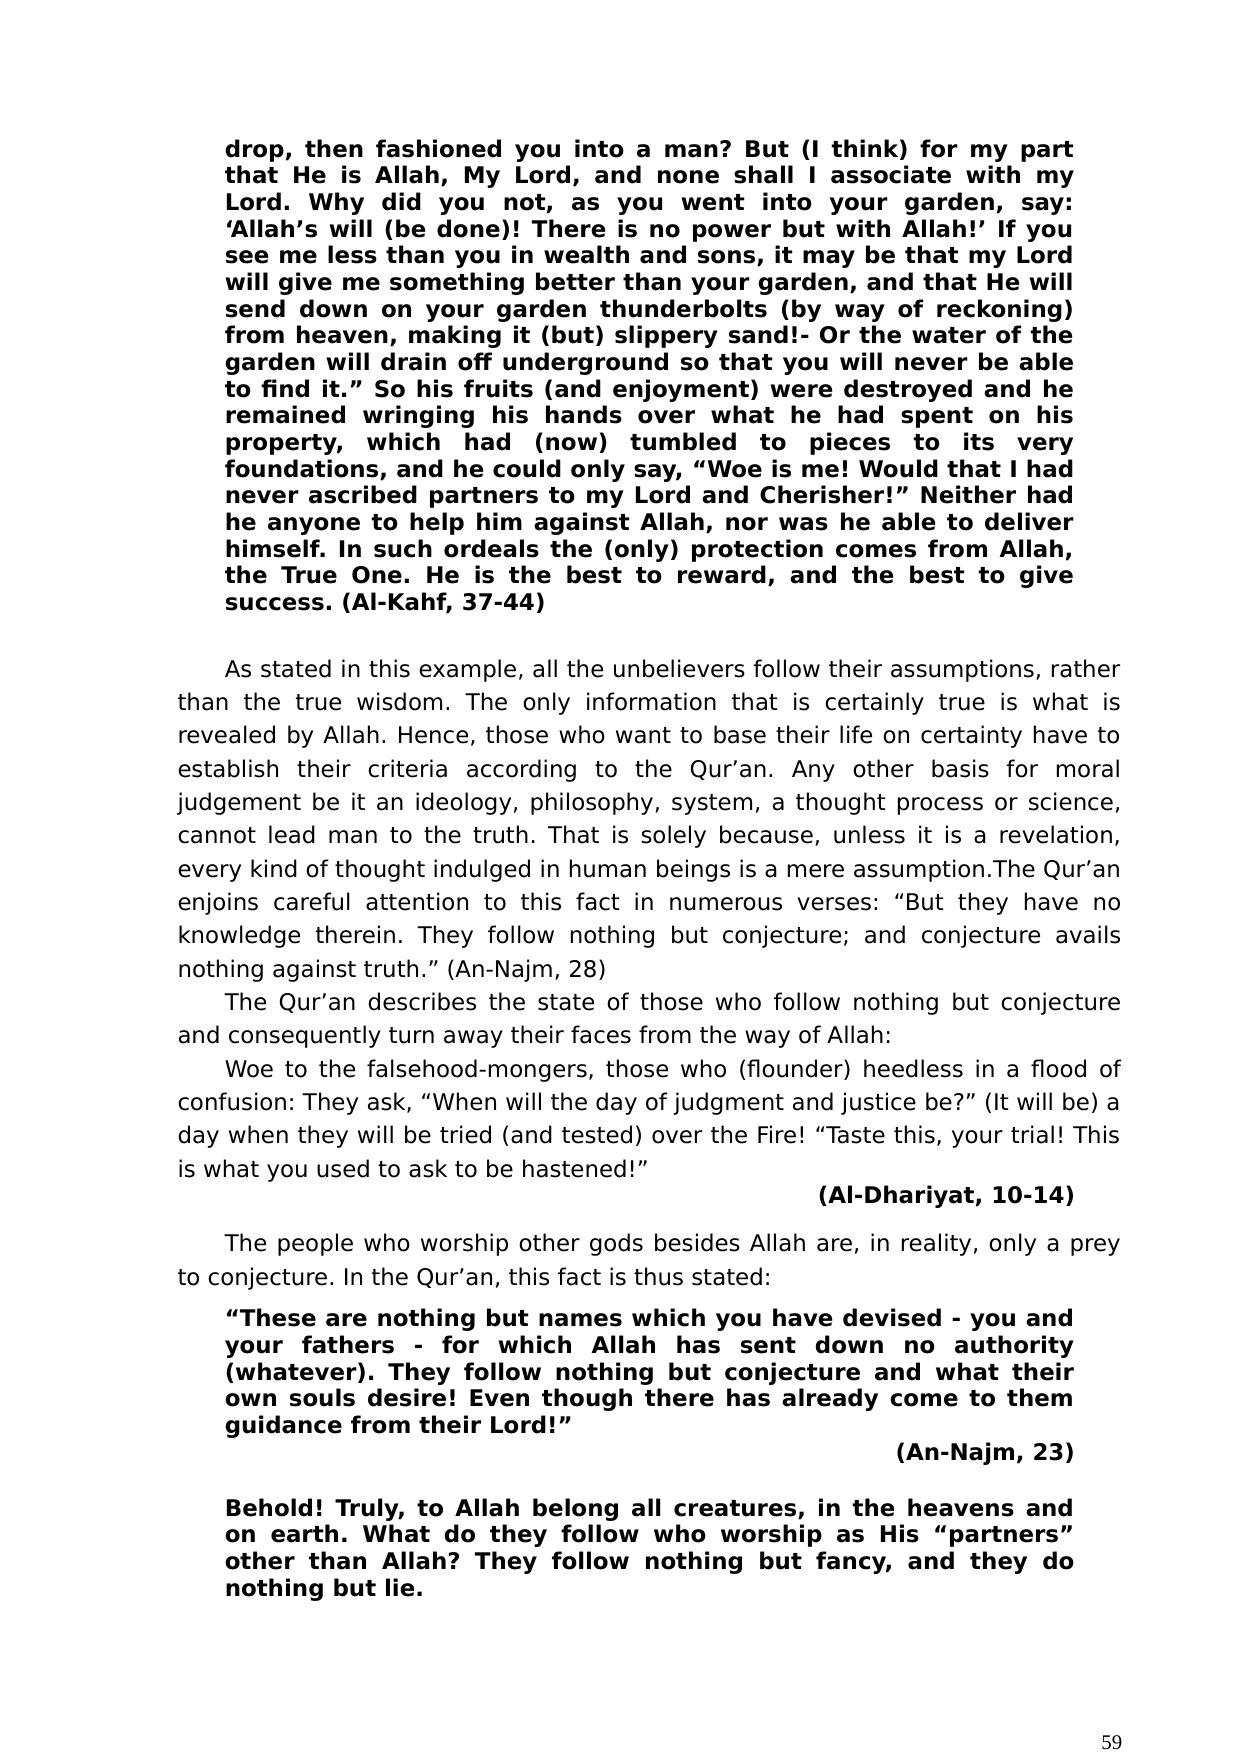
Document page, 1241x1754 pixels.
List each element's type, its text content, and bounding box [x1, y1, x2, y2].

text drop, then fashioned you into a man? But (I think) for my part that He is Allah, My Lord, and none shall I associate with my Lord. Why did you not, as you went into your garden, say: ‘Allah’s will (be done)! There is no power but with Allah!’ If you see me less than you in wealth and sons, it may be that my Lord will give me something better than your garden, and that He will send down on your garden thunderbolts (by way of reckoning) from heaven, making it (but) slippery sand!- Or the water of the garden will drain off underground so that you will never be able to find it.” So his fruits (and enjoyment) were destroyed and he remained wringing his hands over what he had spent on his property, which had (now) tumbled to pieces to its very foundations, and he could only say, “Woe is me! Would that I had never ascribed partners to my Lord and Cherisher!” Neither had he anyone to help him against Allah, nor was he able to deliver himself. In such ordeals the (only) protection comes from Allah, the True One. He is the best to reward, and the best to give success. (Al-Kahf, 37-44) [224, 136, 1075, 616]
text (Al-Dhariyat, 10-14) [224, 1182, 1075, 1209]
text Behold! Truly, to Allah belong all creatures, in the heavens and on earth. What do they follow who worship as His “partners” other than Allah? They follow nothing but fancy, and they do nothing but lie. [224, 1495, 1075, 1602]
text The Qur’an describes the state of those who follow nothing but conjecture and consequently turn away their faces from the way of Allah: [177, 982, 1122, 1049]
text (An-Najm, 23) [224, 1439, 1075, 1465]
text The people who worship other gods besides Allah are, in reality, only a prey to conjecture. In the Qur’an, this fact is thus stated: [177, 1224, 1122, 1291]
text As stated in this example, all the unbelievers follow their assumptions, rather than the true wisdom. The only information that is certainly true is what is revealed by Allah. Hence, those who want to base their life on certainty have to establish their criteria according to the Qur’an. Any other basis for moral judgement be it an ideology, philosophy, system, a thought process or science, cannot lead man to the truth. That is solely because, unless it is a revelation, every kind of thought indulged in human beings is a mere assumption.The Qur’an enjoins careful attention to this fact in numerous verses: “But they have no knowledge therein. They follow nothing but conjecture; and conjecture avails nothing against truth.” (An-Najm, 28) [177, 649, 1122, 982]
text Woe to the falsehood-mongers, those who (flounder) heedless in a flood of confusion: They ask, “When will the day of judgment and justice be?” (It will be) a day when they will be tried (and tested) over the Fire! “Taste this, your trial! This is what you used to ask to be hastened!” [177, 1049, 1122, 1182]
text “These are nothing but names which you have devised - you and your fathers - for which Allah has sent down no authority (whatever). They follow nothing but conjecture and what their own souls desire! Even though there has already come to them guidance from their Lord!” [224, 1305, 1075, 1439]
